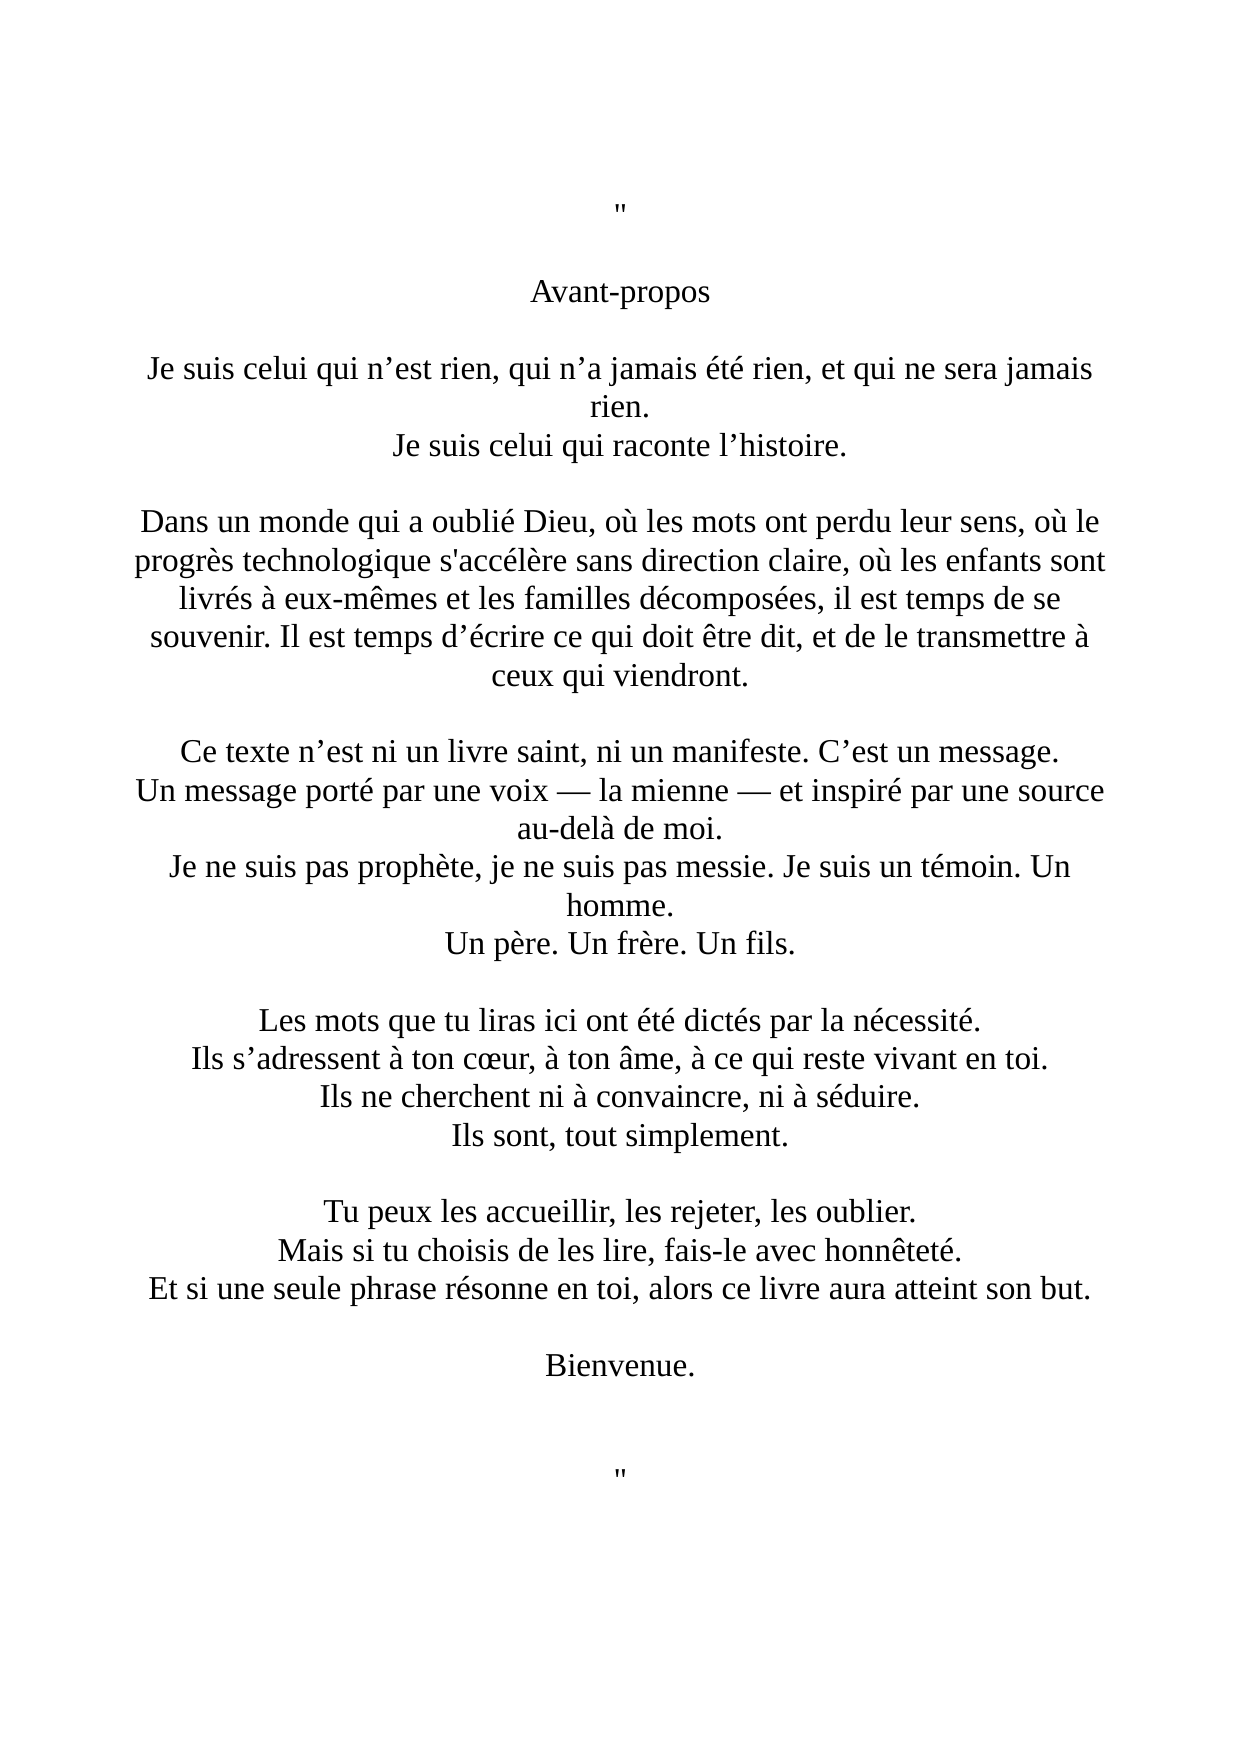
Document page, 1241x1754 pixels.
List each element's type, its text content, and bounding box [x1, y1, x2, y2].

text Mais si tu choisis de les lire, fais-le avec honnêteté. [118, 1230, 1122, 1268]
text Bienvenue. [118, 1345, 1122, 1383]
text " [118, 1460, 1122, 1613]
text Un père. Un frère. Un fils. [118, 923, 1122, 961]
text " [118, 195, 1122, 233]
text Les mots que tu liras ici ont été dictés par la nécessité. [118, 1000, 1122, 1038]
text Je suis celui qui raconte l’histoire. [118, 425, 1122, 463]
text Ce texte n’est ni un livre saint, ni un manifeste. C’est un message. [118, 731, 1122, 770]
text Dans un monde qui a oublié Dieu, où les mots ont perdu leur sens, où le progrès technologique s'accélère sans direction claire, où les enfants sont livrés à eux-mêmes et les familles décomposées, il est temps de se souvenir. Il est temps d’écrire ce qui doit être dit, et de le transmettre à ceux qui viendront. [118, 501, 1122, 693]
text Et si une seule phrase résonne en toi, alors ce livre aura atteint son but. [118, 1268, 1122, 1306]
text Un message porté par une voix — la mienne — et inspiré par une source au-delà de moi. [118, 770, 1122, 846]
text Je suis celui qui n’est rien, qui n’a jamais été rien, et qui ne sera jamais rien. [118, 348, 1122, 425]
text Ils ne cherchent ni à convaincre, ni à séduire. [118, 1076, 1122, 1115]
text Je ne suis pas prophète, je ne suis pas messie. Je suis un témoin. Un homme. [118, 846, 1122, 923]
text Avant-propos [118, 271, 1122, 310]
text Tu peux les accueillir, les rejeter, les oublier. [118, 1191, 1122, 1230]
text Ils sont, tout simplement. [118, 1115, 1122, 1153]
text Ils s’adressent à ton cœur, à ton âme, à ce qui reste vivant en toi. [118, 1038, 1122, 1076]
